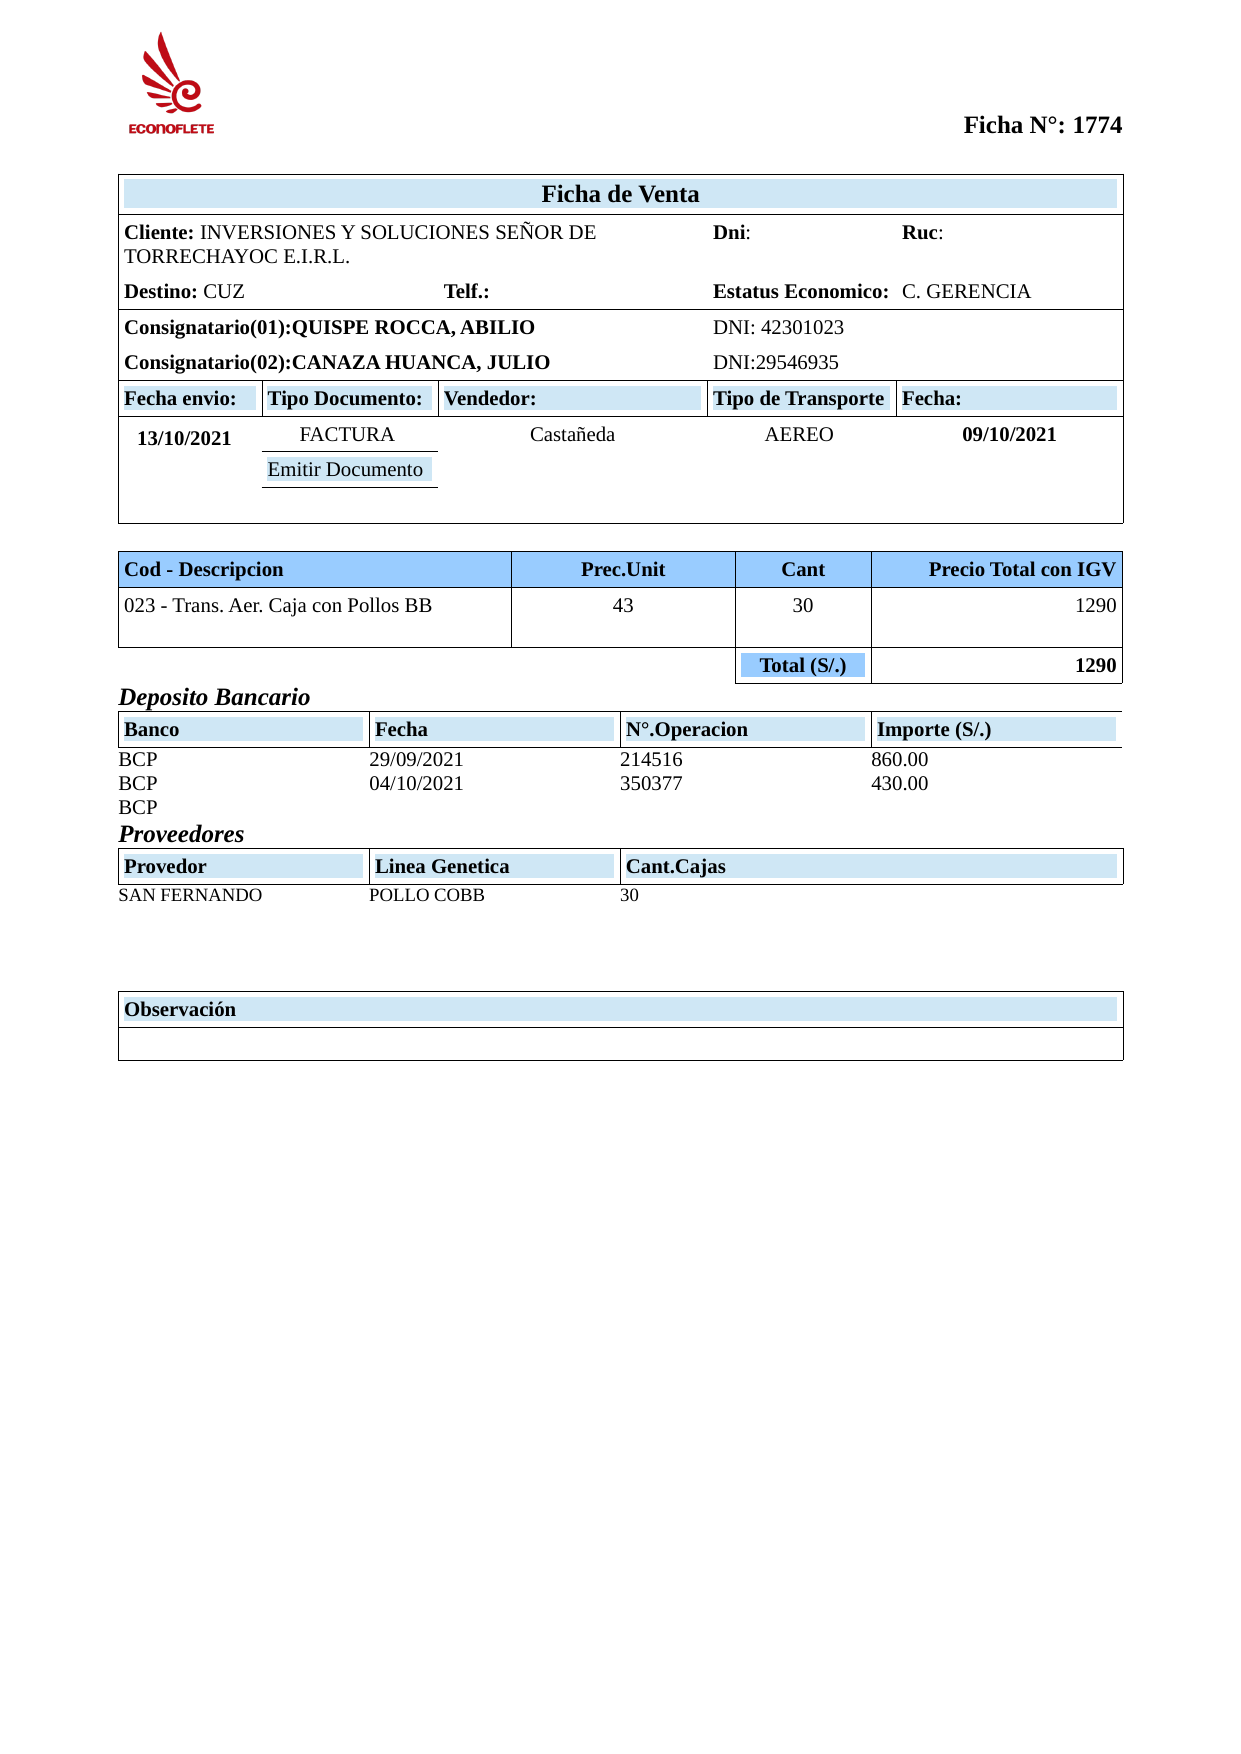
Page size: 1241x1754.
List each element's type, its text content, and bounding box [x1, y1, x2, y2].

table_cell BCP [118, 748, 369, 771]
table_header Banco [119, 712, 369, 747]
table_cell BCP [118, 771, 369, 795]
table_cell Emitir Documento [262, 452, 438, 487]
table_cell Telf.: [438, 274, 707, 309]
table_cell 023 - Trans. Aer. Caja con Pollos BB [119, 588, 511, 647]
table_cell 43 [512, 588, 735, 647]
table_cell [119, 1028, 1123, 1060]
text Proveedores [118, 819, 1122, 848]
table_header Prec.Unit [512, 552, 735, 587]
table_cell 13/10/2021 [119, 417, 262, 523]
table_header Importe (S/.) [872, 712, 1122, 747]
table_cell Consignatario(02):CANAZA HUANCA, JULIO [119, 345, 707, 380]
table_cell [118, 648, 511, 682]
table_cell Vendedor: [439, 381, 707, 416]
table_cell Consignatario(01):QUISPE ROCCA, ABILIO [119, 310, 707, 344]
table_cell 29/09/2021 [369, 748, 620, 771]
table_cell [369, 795, 620, 819]
table_cell 860.00 [871, 748, 1122, 771]
table_cell 430.00 [871, 771, 1122, 795]
table_cell 214516 [620, 748, 871, 771]
table_cell 1290 [872, 588, 1122, 647]
table_cell Tipo de Transporte [708, 381, 896, 416]
table_header Cod - Descripcion [119, 552, 511, 587]
table_cell [369, 970, 620, 991]
table_cell [118, 905, 369, 927]
table_cell Tipo Documento: [263, 381, 438, 416]
table_cell BCP [118, 795, 369, 819]
table_cell [118, 970, 369, 991]
table_cell [369, 905, 620, 927]
table_cell Castañeda [438, 417, 707, 523]
table_header N°.Operacion [621, 712, 871, 747]
table_cell 09/10/2021 [896, 417, 1123, 523]
table_cell Cliente: INVERSIONES Y SOLUCIONES SEÑOR DE TORRECHAYOC E.I.R.L. [119, 215, 707, 273]
table_cell FACTURA [262, 417, 438, 451]
table_cell [118, 948, 369, 970]
table_cell Total (S/.) [736, 648, 871, 682]
table_header Precio Total con IGV [872, 552, 1122, 587]
table_header Observación [119, 992, 1123, 1027]
table_cell [262, 488, 438, 523]
table_cell [511, 648, 735, 682]
table_cell SAN FERNANDO [118, 885, 369, 905]
table_cell [620, 927, 1123, 948]
picture [118, 31, 225, 134]
table_cell Ruc: [896, 215, 1123, 273]
table_cell [620, 795, 871, 819]
table_cell Destino: CUZ [119, 274, 438, 309]
table_header Cant [736, 552, 871, 587]
table_cell 04/10/2021 [369, 771, 620, 795]
table_cell 1290 [872, 648, 1122, 682]
table_cell POLLO COBB [369, 885, 620, 905]
table_header Ficha de Venta [119, 175, 1123, 214]
table_cell Fecha: [897, 381, 1123, 416]
table_cell Fecha envio: [119, 381, 262, 416]
table_cell 30 [736, 588, 871, 647]
table_cell Estatus Economico: [707, 274, 896, 309]
table_cell DNI: 42301023 [707, 310, 1123, 344]
table_cell 30 [620, 885, 1123, 905]
table_cell [118, 927, 369, 948]
table_cell C. GERENCIA [896, 274, 1123, 309]
table_header Fecha [370, 712, 620, 747]
table_header Cant.Cajas [621, 849, 1123, 883]
table_cell [620, 970, 1123, 991]
text Deposito Bancario [118, 682, 1122, 711]
table_cell AEREO [707, 417, 896, 523]
table_header Linea Genetica [370, 849, 620, 883]
table_header Provedor [119, 849, 369, 883]
table_cell [369, 948, 620, 970]
table_cell [369, 927, 620, 948]
table_cell [620, 948, 1123, 970]
table_cell [620, 905, 1123, 927]
table_cell 350377 [620, 771, 871, 795]
table_cell Dni: [707, 215, 896, 273]
table_cell DNI:29546935 [707, 345, 1123, 380]
table_cell [871, 795, 1122, 819]
